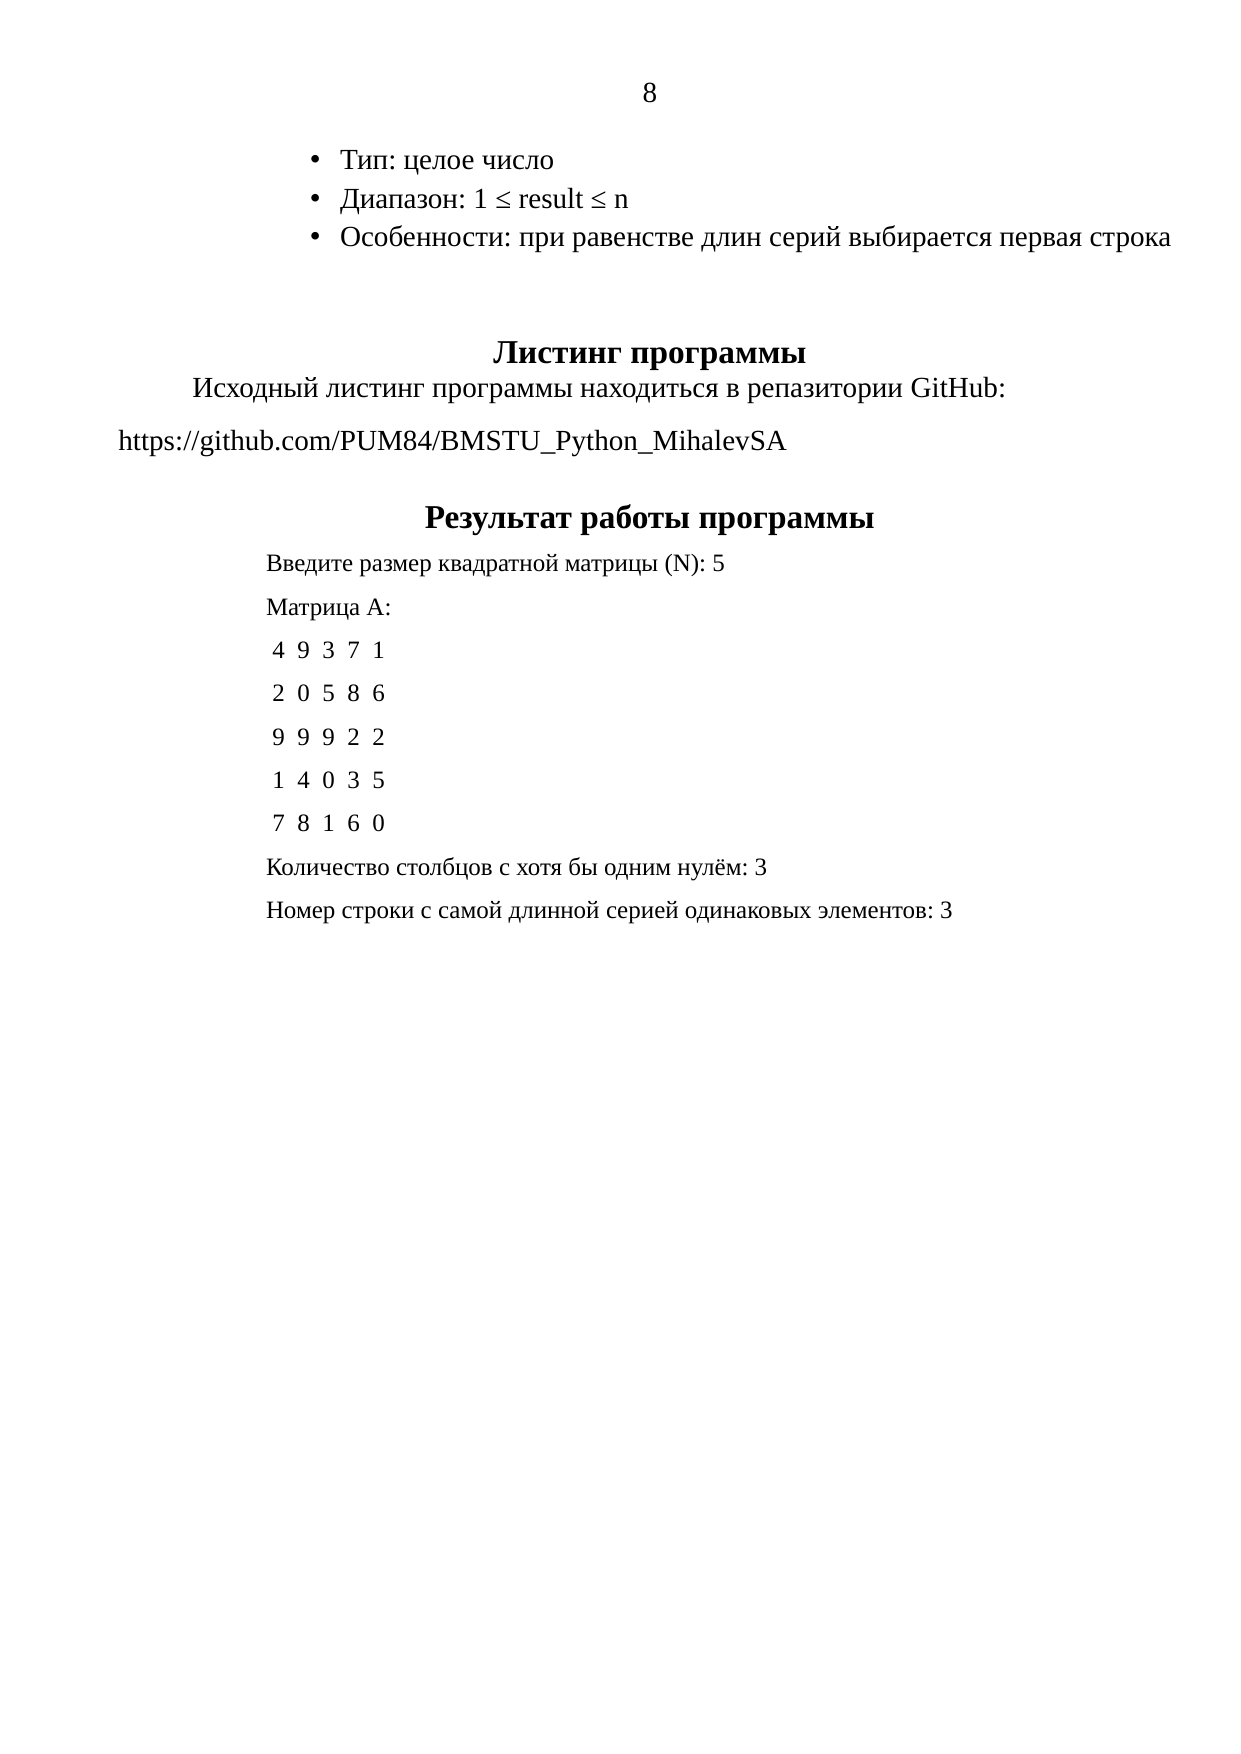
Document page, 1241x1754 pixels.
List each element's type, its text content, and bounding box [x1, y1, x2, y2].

text 7 8 1 6 0 [266, 808, 1181, 837]
text https://github.com/PUM84/BMSTU_Python_MihalevSA [118, 423, 1181, 457]
text Введите размер квадратной матрицы (N): 5 [266, 548, 1181, 577]
list Особенности: при равенстве длин серий выбирается первая строка [310, 219, 1181, 253]
text 2 0 5 8 6 [266, 678, 1181, 707]
list Тип: целое число [310, 142, 1181, 176]
subtitle Листинг программы [118, 332, 1181, 370]
text Количество столбцов с хотя бы одним нулём: 3 [266, 852, 1181, 880]
list Диапазон: 1 ≤ result ≤ n [310, 181, 1181, 214]
text 9 9 9 2 2 [266, 722, 1181, 750]
text 4 9 3 7 1 [266, 635, 1181, 664]
text Исходный листинг программы находиться в репазитории GitHub: [118, 370, 1181, 404]
subtitle Результат работы программы [118, 497, 1181, 536]
text Номер строки с самой длинной серией одинаковых элементов: 3 [266, 895, 1181, 924]
text Матрица A: [266, 592, 1181, 620]
text 1 4 0 3 5 [266, 765, 1181, 794]
